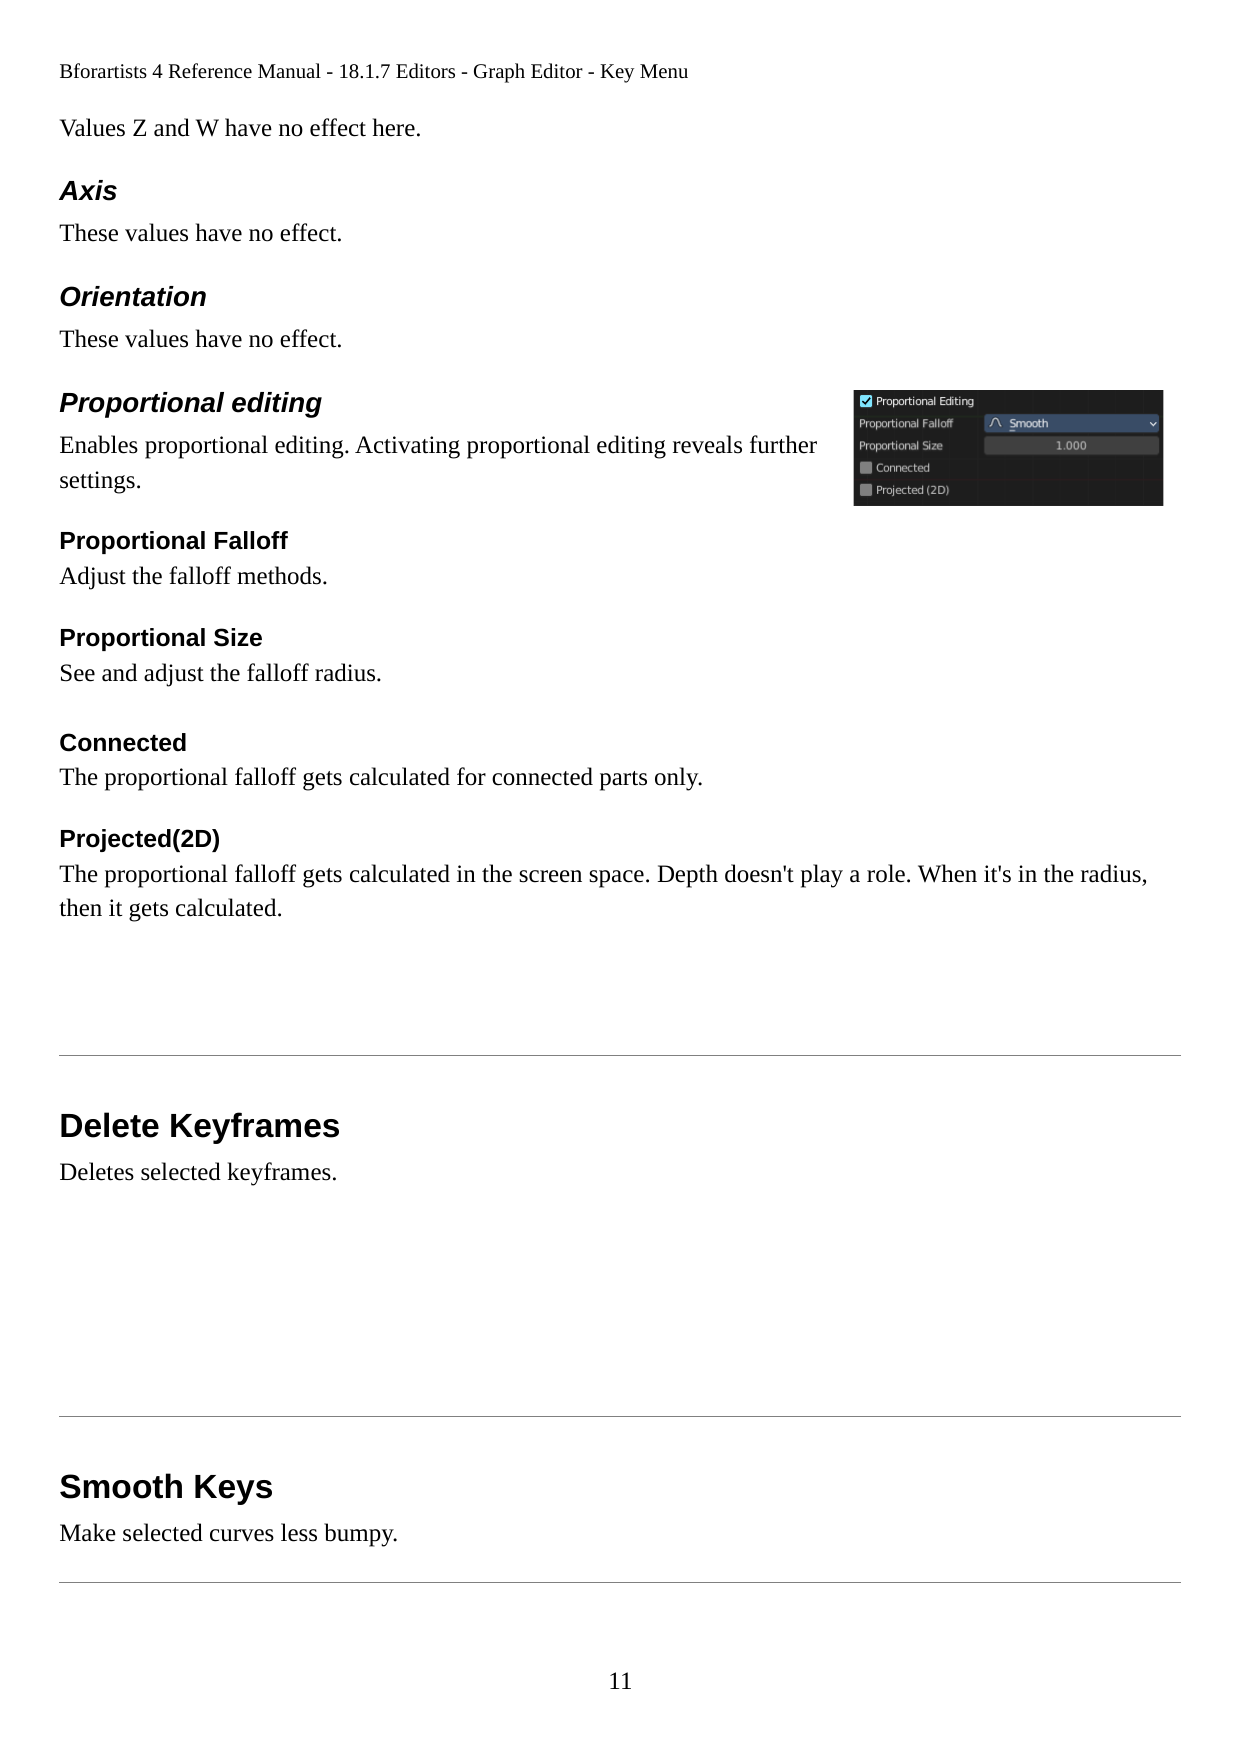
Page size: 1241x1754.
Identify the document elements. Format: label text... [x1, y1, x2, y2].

text The proportional falloff gets calculated in the screen space. Depth doesn't play a role. When it's in the radius, then it gets calculated. [59, 859, 1181, 922]
subtitle Smooth Keys [59, 1467, 1181, 1506]
text See and adjust the falloff radius. [59, 658, 1181, 686]
text These values have no effect. [59, 324, 1181, 353]
text Enables proportional editing. Activating proportional editing reveals further settings. [59, 430, 853, 494]
text The proportional falloff gets calculated for connected parts only. [59, 762, 1181, 791]
text Values Z and W have no effect here. [59, 113, 1181, 141]
picture [853, 390, 1164, 506]
subtitle Proportional Size [59, 623, 1181, 651]
subtitle Projected(2D) [59, 824, 1181, 852]
subtitle Proportional Falloff [59, 526, 1181, 555]
text Make selected curves less bumpy. [59, 1518, 1181, 1547]
subtitle Axis [59, 174, 1181, 206]
subtitle Proportional editing [59, 386, 1181, 418]
subtitle Connected [59, 728, 1181, 756]
text These values have no effect. [59, 218, 1181, 247]
text Deletes selected keyframes. [59, 1157, 1181, 1185]
text Adjust the falloff methods. [59, 561, 1181, 590]
subtitle Orientation [59, 280, 1181, 312]
subtitle Delete Keyframes [59, 1105, 1181, 1144]
